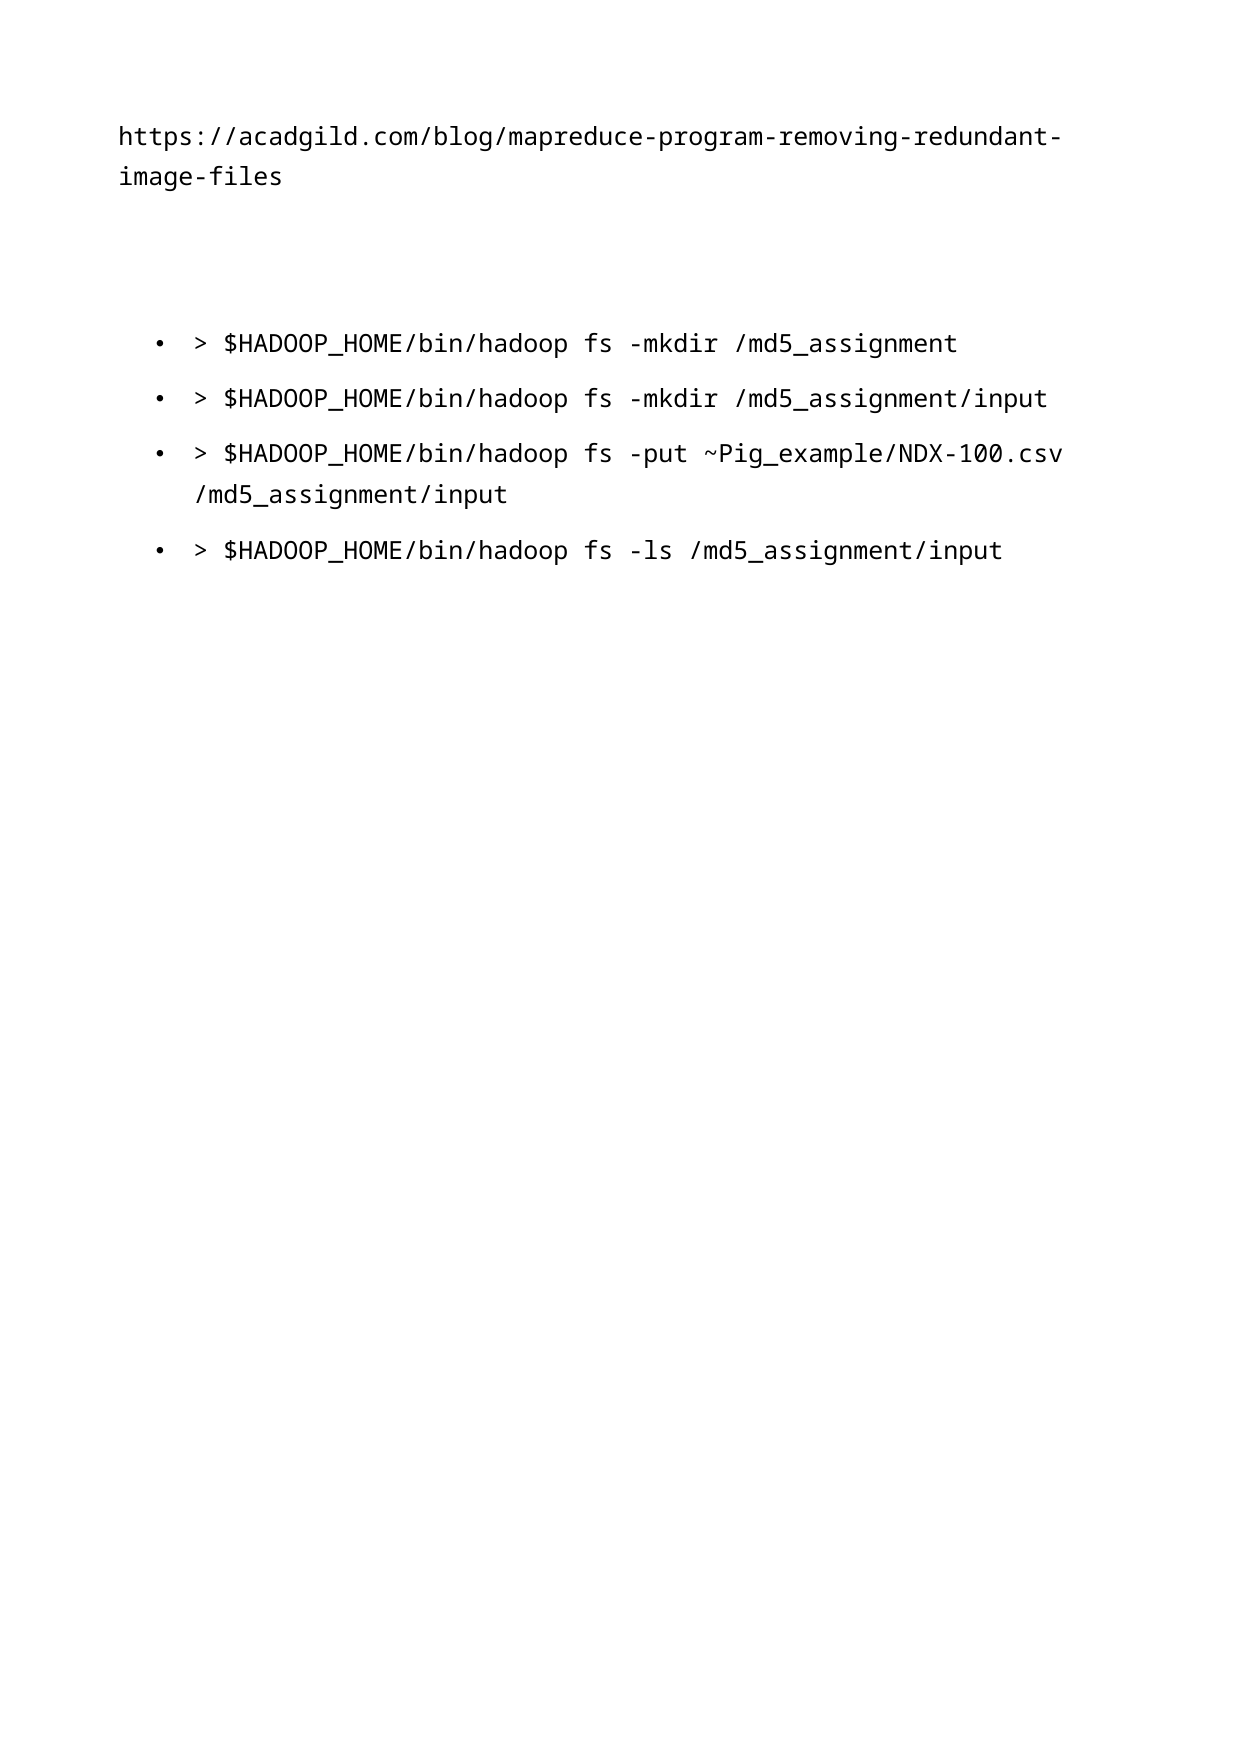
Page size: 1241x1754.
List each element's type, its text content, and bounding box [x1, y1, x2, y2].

list > $HADOOP_HOME/bin/hadoop fs -mkdir /md5_assignment [156, 325, 1122, 359]
list > $HADOOP_HOME/bin/hadoop fs -ls /md5_assignment/input [156, 532, 1122, 566]
list > $HADOOP_HOME/bin/hadoop fs -put ~Pig_example/NDX-100.csv /md5_assignment/input [156, 436, 1122, 511]
list > $HADOOP_HOME/bin/hadoop fs -mkdir /md5_assignment/input [156, 381, 1122, 415]
text https://acadgild.com/blog/mapreduce-program-removing-redundant-image-files [118, 118, 1122, 193]
